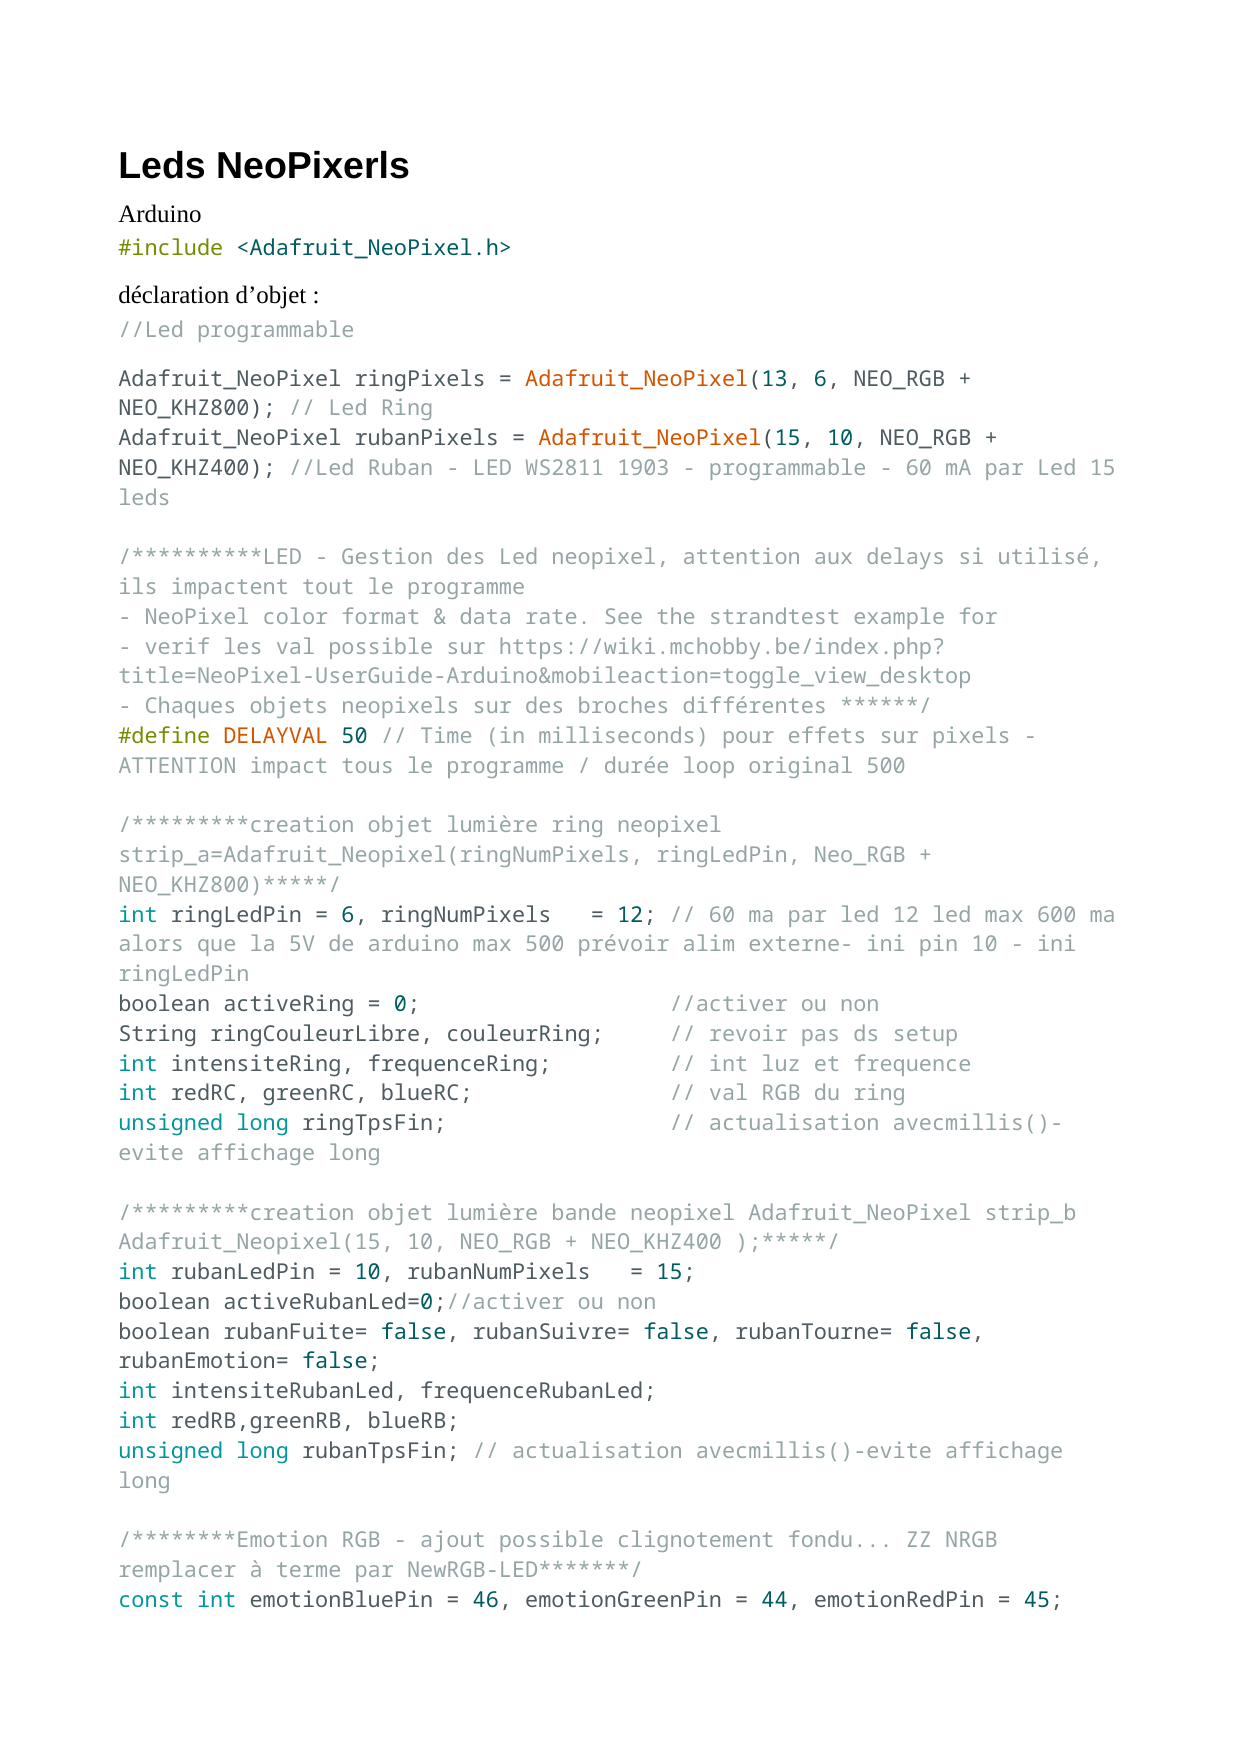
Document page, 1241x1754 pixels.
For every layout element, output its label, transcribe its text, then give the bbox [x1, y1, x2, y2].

text int intensiteRubanLed, frequenceRubanLed; [118, 1375, 1122, 1405]
text boolean rubanFuite= false, rubanSuivre= false, rubanTourne= false, rubanEmotion= false; [118, 1316, 1122, 1375]
text Adafruit_NeoPixel rubanPixels = Adafruit_NeoPixel(15, 10, NEO_RGB + NEO_KHZ400); //Led Ruban - LED WS2811 1903 - programmable - 60 mA par Led 15 leds [118, 422, 1122, 511]
text int intensiteRing, frequenceRing; // int luz et frequence [118, 1048, 1122, 1077]
text int ringLedPin = 6, ringNumPixels = 12; // 60 ma par led 12 led max 600 ma alors que la 5V de arduino max 500 prévoir alim externe- ini pin 10 - ini ringLedPin [118, 899, 1122, 988]
text boolean activeRubanLed=0;//activer ou non [118, 1286, 1122, 1316]
text unsigned long ringTpsFin; // actualisation avecmillis()-evite affichage long [118, 1107, 1122, 1167]
text #define DELAYVAL 50 // Time (in milliseconds) pour effets sur pixels - ATTENTION impact tous le programme / durée loop original 500 [118, 720, 1122, 779]
text /********Emotion RGB - ajout possible clignotement fondu... ZZ NRGB remplacer à terme par NewRGB-LED*******/ [118, 1524, 1122, 1584]
text int rubanLedPin = 10, rubanNumPixels = 15; [118, 1256, 1122, 1286]
text Arduino #include <Adafruit_NeoPixel.h> [118, 199, 1122, 262]
text /*********creation objet lumière ring neopixel strip_a=Adafruit_Neopixel(ringNumPixels, ringLedPin, Neo_RGB + NEO_KHZ800)*****/ [118, 809, 1122, 899]
text int redRB,greenRB, blueRB; [118, 1405, 1122, 1435]
text String ringCouleurLibre, couleurRing; // revoir pas ds setup [118, 1018, 1122, 1048]
text /*********creation objet lumière bande neopixel Adafruit_NeoPixel strip_b Adafruit_Neopixel(15, 10, NEO_RGB + NEO_KHZ400 );*****/ [118, 1196, 1122, 1256]
text Adafruit_NeoPixel ringPixels = Adafruit_NeoPixel(13, 6, NEO_RGB + NEO_KHZ800); // Led Ring [118, 362, 1122, 422]
text boolean activeRing = 0; //activer ou non [118, 988, 1122, 1018]
text int redRC, greenRC, blueRC; // val RGB du ring [118, 1077, 1122, 1107]
text déclaration d’objet : //Led programmable [118, 281, 1122, 343]
text - verif les val possible sur https://wiki.mchobby.be/index.php?title=NeoPixel-UserGuide-Arduino&mobileaction=toggle_view_desktop [118, 631, 1122, 690]
text /**********LED - Gestion des Led neopixel, attention aux delays si utilisé, ils impactent tout le programme [118, 541, 1122, 601]
subtitle Leds NeoPixerls [118, 143, 1122, 186]
text const int emotionBluePin = 46, emotionGreenPin = 44, emotionRedPin = 45; [118, 1584, 1122, 1613]
text - Chaques objets neopixels sur des broches différentes ******/ [118, 690, 1122, 720]
text - NeoPixel color format & data rate. See the strandtest example for [118, 601, 1122, 631]
text unsigned long rubanTpsFin; // actualisation avecmillis()-evite affichage long [118, 1435, 1122, 1494]
